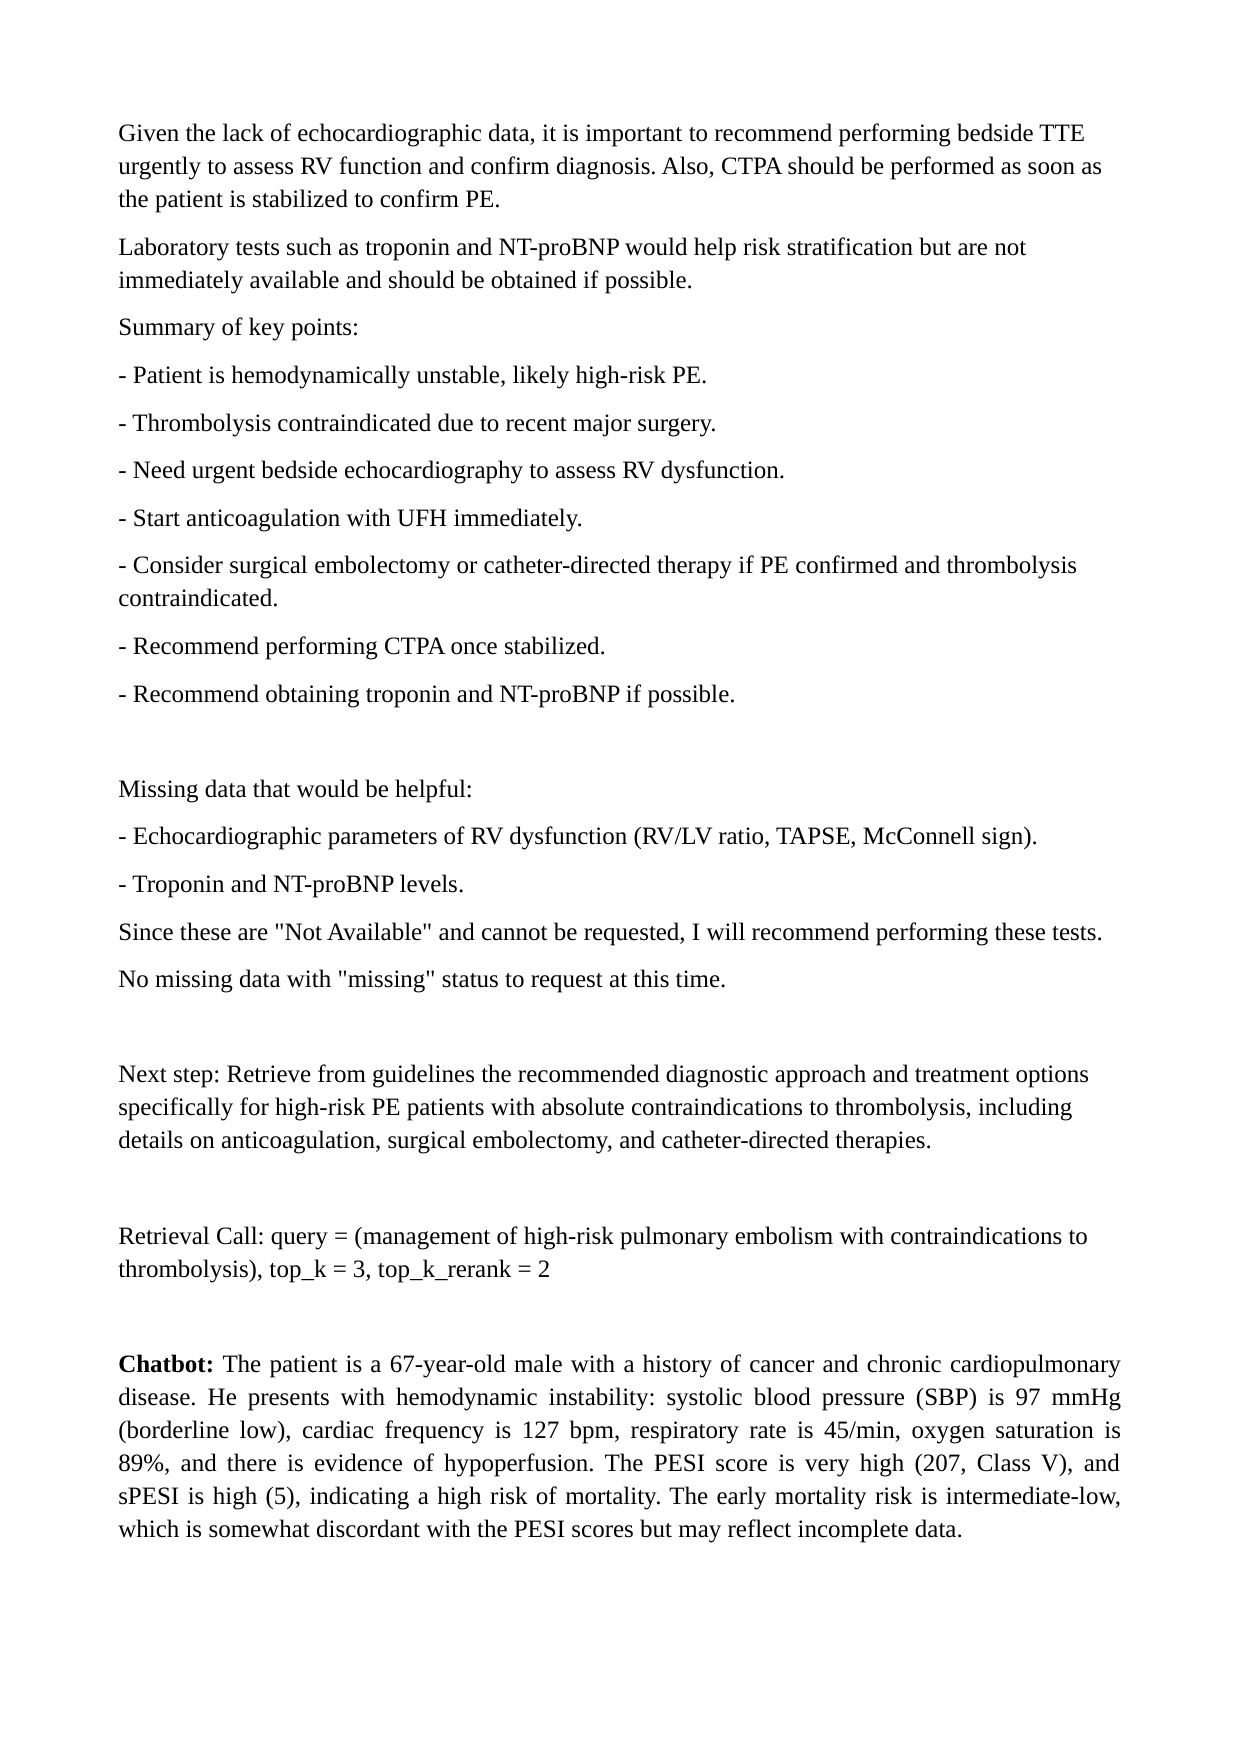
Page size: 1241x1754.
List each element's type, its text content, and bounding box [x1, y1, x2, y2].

text Summary of key points: [118, 312, 1122, 341]
text Retrieval Call: query = (management of high-risk pulmonary embolism with contraindications to thrombolysis), top_k = 3, top_k_rerank = 2 [118, 1221, 1122, 1282]
text - Patient is hemodynamically unstable, likely high-risk PE. [118, 360, 1122, 389]
text - Troponin and NT-proBNP levels. [118, 869, 1122, 898]
text Missing data that would be helpful: [118, 774, 1122, 803]
text Since these are "Not Available" and cannot be requested, I will recommend performing these tests. [118, 917, 1122, 945]
text - Recommend obtaining troponin and NT-proBNP if possible. [118, 679, 1122, 707]
text Next step: Retrieve from guidelines the recommended diagnostic approach and treatment options specifically for high-risk PE patients with absolute contraindications to thrombolysis, including details on anticoagulation, surgical embolectomy, and catheter-directed therapies. [118, 1059, 1122, 1154]
text - Need urgent bedside echocardiography to assess RV dysfunction. [118, 455, 1122, 484]
text Chatbot: The patient is a 67-year-old male with a history of cancer and chronic cardiopulmonary disease. He presents with hemodynamic instability: systolic blood pressure (SBP) is 97 mmHg (borderline low), cardiac frequency is 127 bpm, respiratory rate is 45/min, oxygen saturation is 89%, and there is evidence of hypoperfusion. The PESI score is very high (207, Class V), and sPESI is high (5), indicating a high risk of mortality. The early mortality risk is intermediate-low, which is somewhat discordant with the PESI scores but may reflect incomplete data. [118, 1349, 1122, 1543]
text - Thrombolysis contraindicated due to recent major surgery. [118, 408, 1122, 436]
text Laboratory tests such as troponin and NT-proBNP would help risk stratification but are not immediately available and should be obtained if possible. [118, 232, 1122, 293]
text - Recommend performing CTPA once stabilized. [118, 631, 1122, 660]
text No missing data with "missing" status to request at this time. [118, 964, 1122, 993]
text Given the lack of echocardiographic data, it is important to recommend performing bedside TTE urgently to assess RV function and confirm diagnosis. Also, CTPA should be performed as soon as the patient is stabilized to confirm PE. [118, 118, 1122, 213]
text - Echocardiographic parameters of RV dysfunction (RV/LV ratio, TAPSE, McConnell sign). [118, 821, 1122, 850]
text - Consider surgical embolectomy or catheter-directed therapy if PE confirmed and thrombolysis contraindicated. [118, 550, 1122, 612]
text - Start anticoagulation with UFH immediately. [118, 503, 1122, 532]
